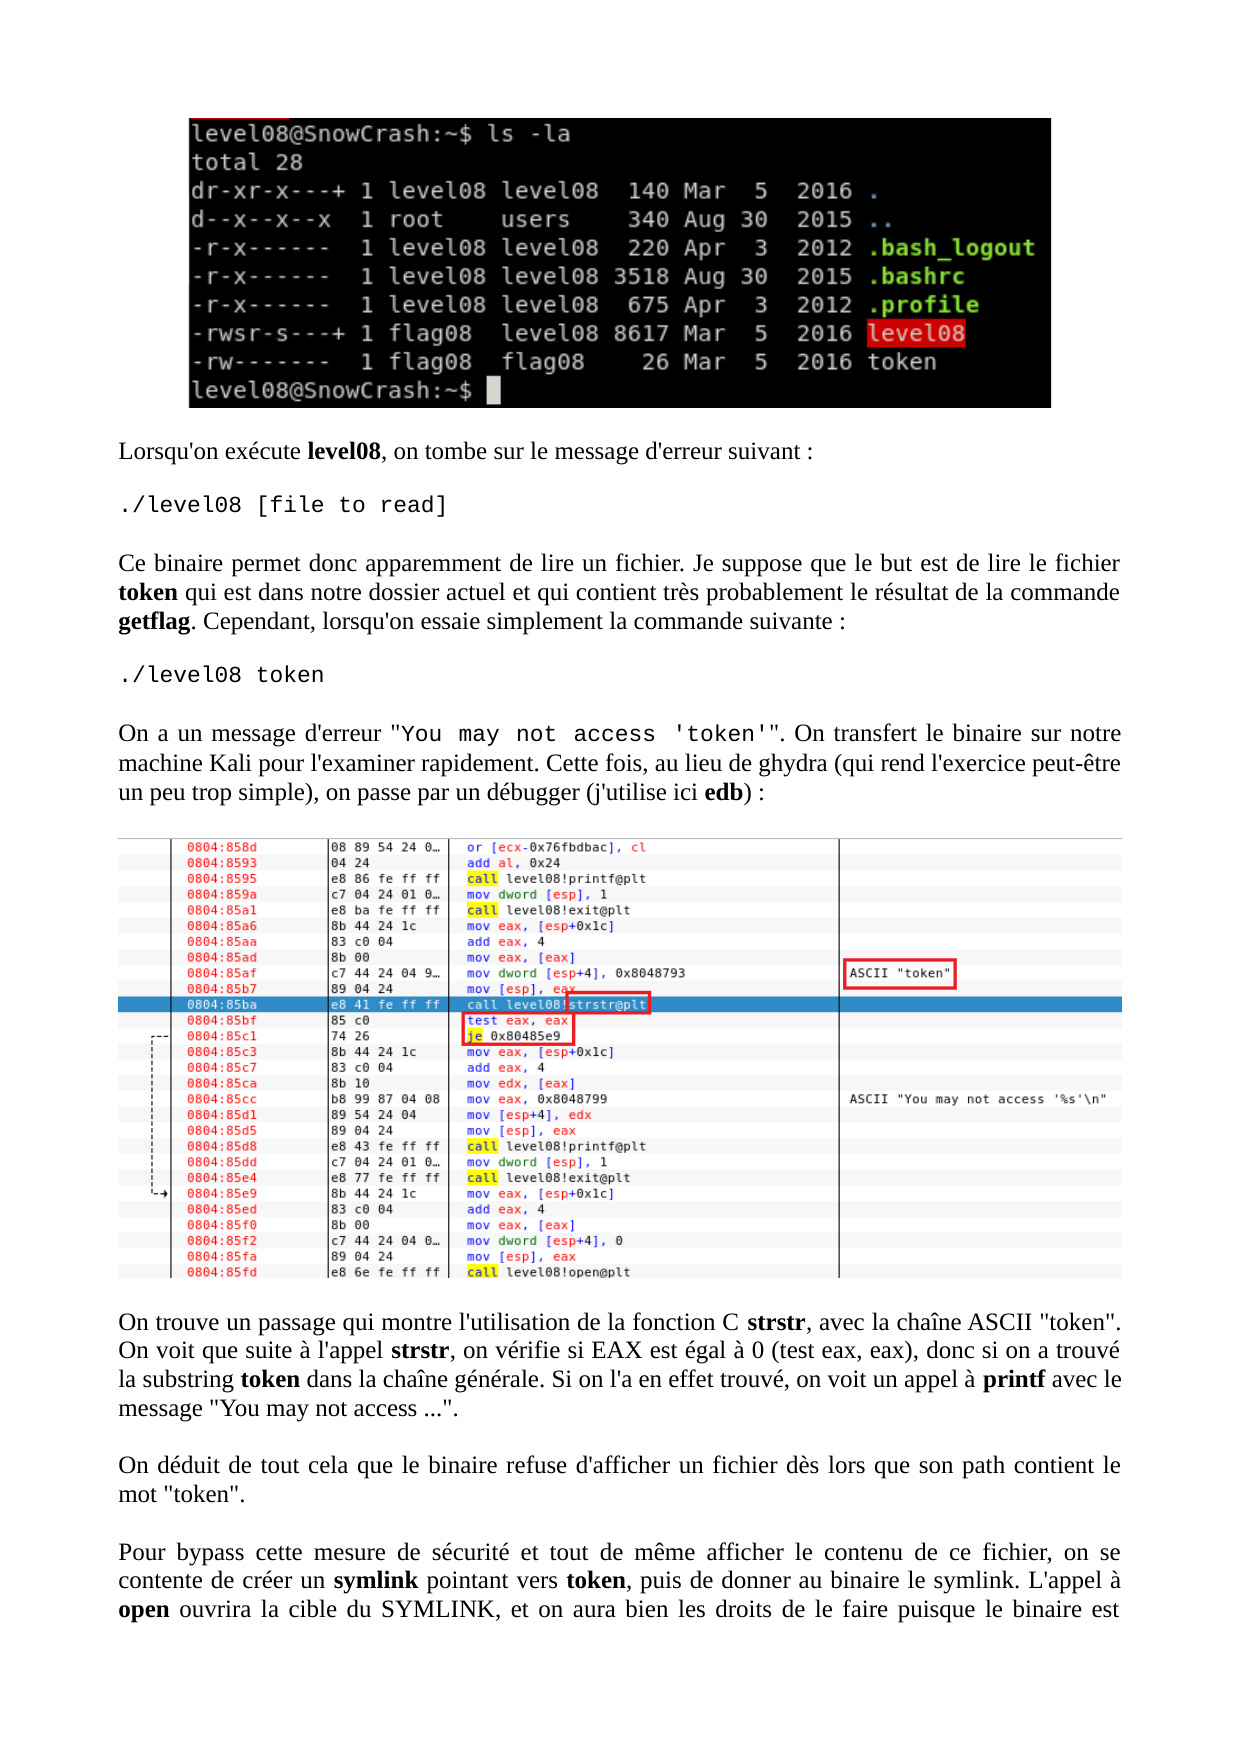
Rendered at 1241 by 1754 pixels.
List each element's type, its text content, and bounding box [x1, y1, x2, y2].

text On trouve un passage qui montre l'utilisation de la fonction C strstr, avec la chaîne ASCII "token". On voit que suite à l'appel strstr, on vérifie si EAX est égal à 0 (test eax, eax), donc si on a trouvé la substring token dans la chaîne générale. Si on l'a en effet trouvé, on voit un appel à printf avec le message "You may not access ...". [118, 1307, 1122, 1422]
text ./level08 token [118, 663, 1122, 689]
text On déduit de tout cela que le binaire refuse d'afficher un fichier dès lors que son path contient le mot "token". [118, 1450, 1122, 1508]
text Lorsqu'on exécute level08, on tombe sur le message d'erreur suivant : [118, 436, 1122, 465]
text Ce binaire permet donc apparemment de lire un fichier. Je suppose que le but est de lire le fichier token qui est dans notre dossier actuel et qui contient très probablement le résultat de la commande getflag. Cependant, lorsqu'on essaie simplement la commande suivante : [118, 548, 1122, 634]
text ./level08 [file to read] [118, 493, 1122, 519]
text Pour bypass cette mesure de sécurité et tout de même afficher le contenu de ce fichier, on se contente de créer un symlink pointant vers token, puis de donner au binaire le symlink. L'appel à open ouvrira la cible du SYMLINK, et on aura bien les droits de le faire puisque le binaire est [118, 1537, 1122, 1623]
text On a un message d'erreur "You may not access 'token'". On transfert le binaire sur notre machine Kali pour l'examiner rapidement. Cette fois, au lieu de ghydra (qui rend l'exercice peut-être un peu trop simple), on passe par un débugger (j'utilise ici edb) : [118, 718, 1122, 806]
